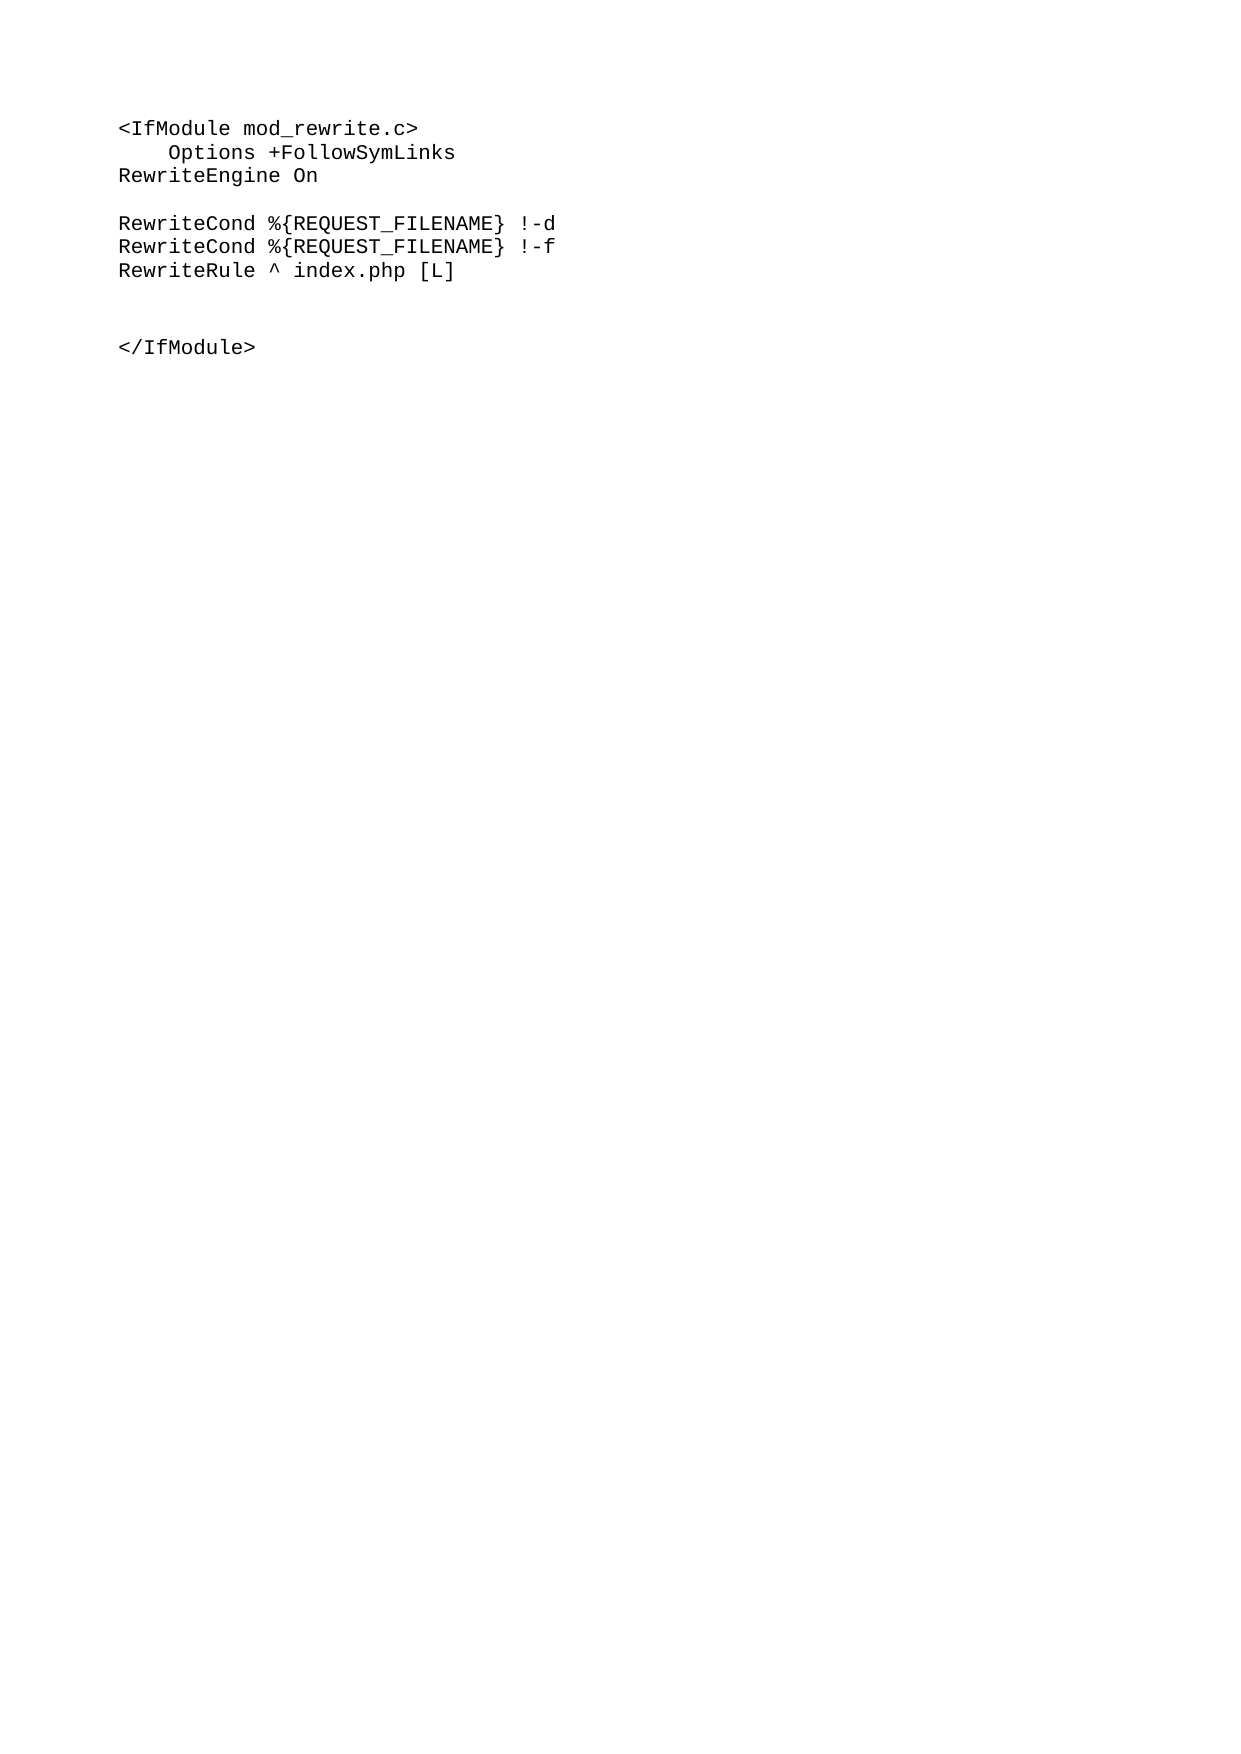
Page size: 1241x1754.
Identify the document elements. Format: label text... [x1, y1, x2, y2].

text </IfModule> [118, 337, 1122, 360]
text Options +FollowSymLinks [118, 142, 1122, 165]
text RewriteCond %{REQUEST_FILENAME} !-f [118, 236, 1122, 260]
text <IfModule mod_rewrite.c> [118, 118, 1122, 142]
text RewriteEngine On [118, 165, 1122, 189]
text RewriteRule ^ index.php [L] [118, 260, 1122, 284]
text RewriteCond %{REQUEST_FILENAME} !-d [118, 213, 1122, 236]
